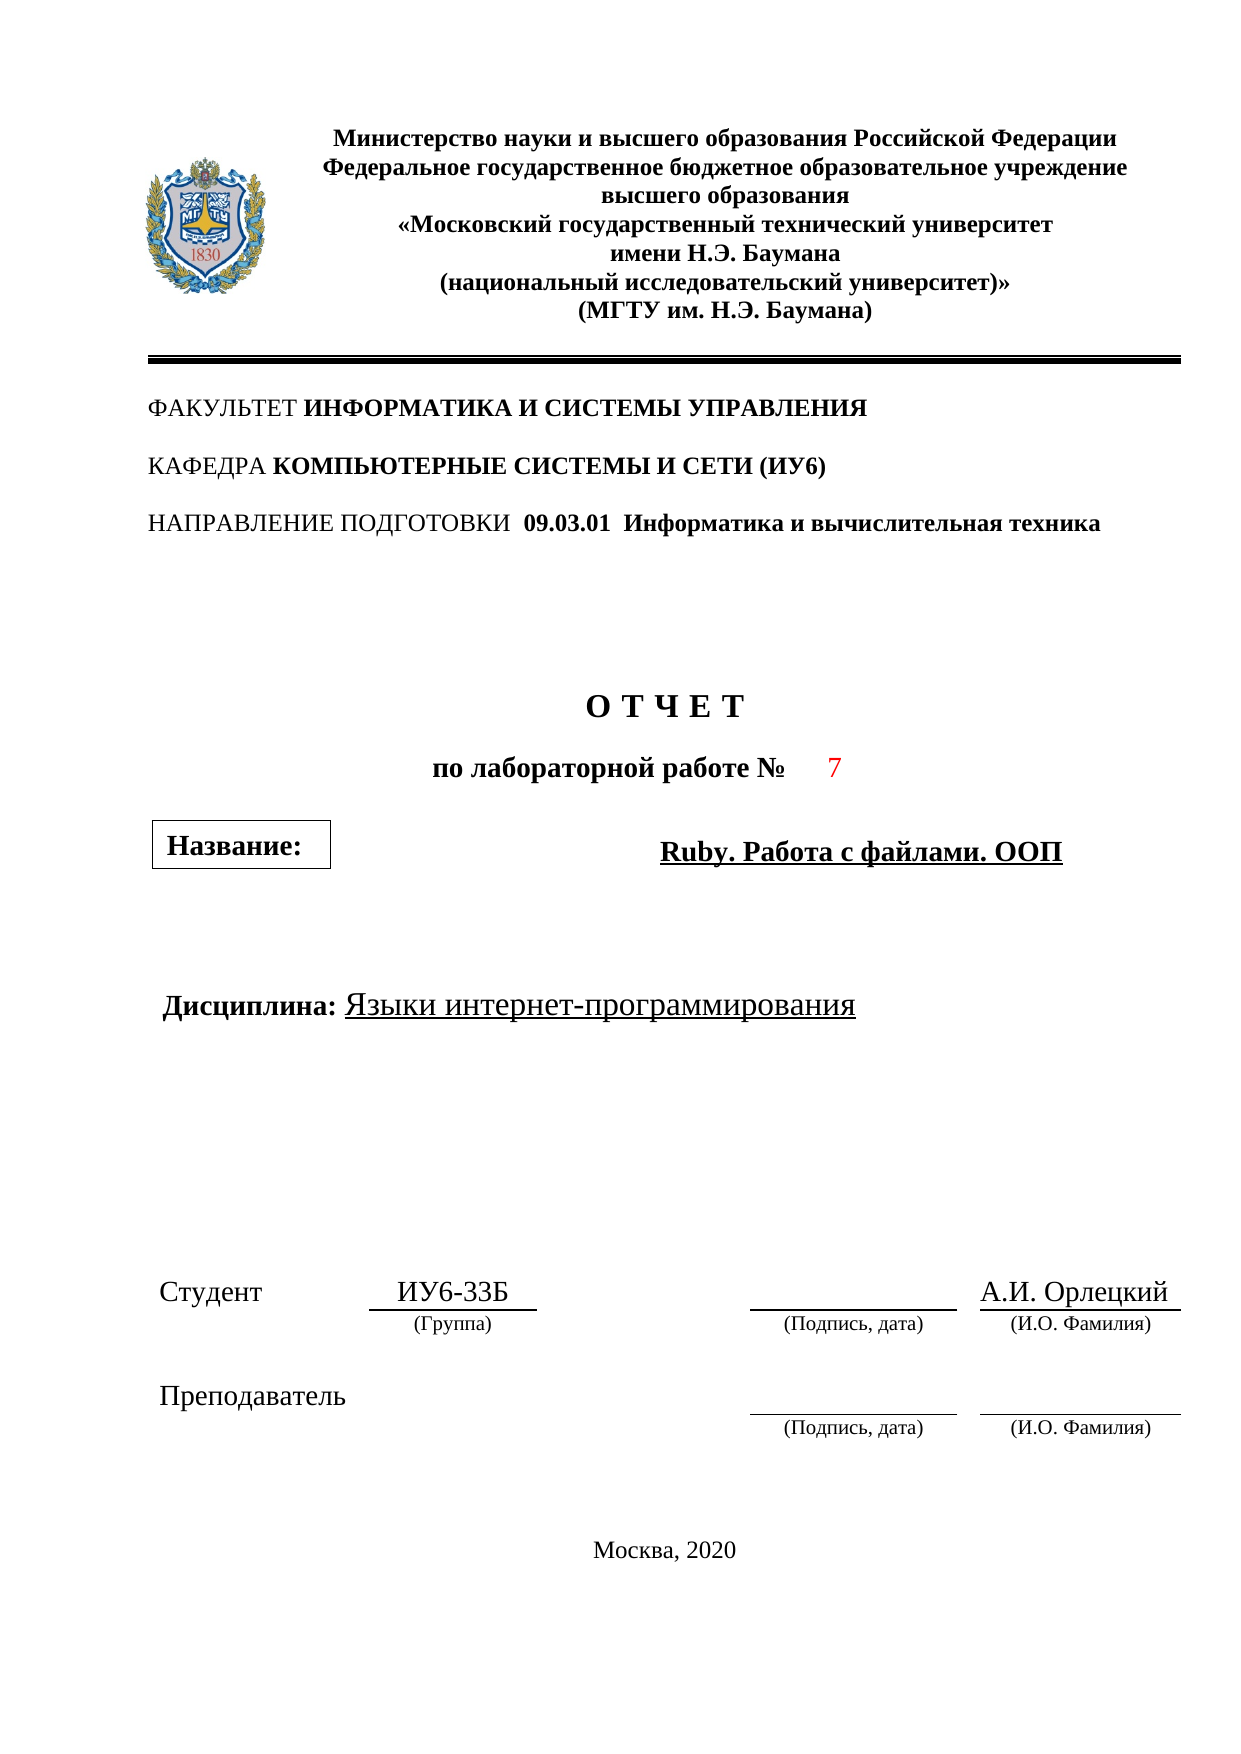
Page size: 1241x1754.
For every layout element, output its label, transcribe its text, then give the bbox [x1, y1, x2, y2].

table_cell [969, 1344, 1193, 1378]
table_header [738, 1274, 969, 1311]
table_header Министерство науки и высшего образования Российской Федерации Федеральное государственное бюджетное образовательное учреждение высшего образования «Московский государственный технический университет имени Н.Э. Баумана (национальный исследовательский университет)» (МГТУ им. Н.Э. Баумана) [284, 123, 1166, 324]
table_header Студент [148, 1274, 357, 1311]
picture [145, 157, 266, 294]
text Дисциплина: Языки интернет-программирования [162, 984, 1181, 1022]
table_cell [969, 1378, 1193, 1415]
text Москва, 2020 [148, 1535, 1181, 1564]
table_cell [357, 1378, 548, 1415]
table_cell (И.О. Фамилия) [969, 1415, 1193, 1449]
table_header 7 [797, 750, 871, 783]
table_cell Преподаватель [148, 1378, 357, 1415]
table_header ИУ6-33Б [357, 1274, 548, 1311]
table_cell [357, 1344, 548, 1378]
table_cell [548, 1415, 738, 1449]
table_cell [148, 1415, 357, 1449]
text Название: [167, 828, 315, 861]
table_cell (И.О. Фамилия) [969, 1311, 1193, 1344]
table_cell [738, 1344, 969, 1378]
text НАПРАВЛЕНИЕ ПОДГОТОВКИ 09.03.01 Информатика и вычислительная техника [148, 508, 1181, 537]
table_cell [548, 1311, 738, 1344]
table_cell [738, 1378, 969, 1415]
table_header А.И. Орлецкий [969, 1274, 1193, 1311]
table_cell [548, 1344, 738, 1378]
table_cell [148, 1344, 357, 1378]
text КАФЕДРА Компьютерные системы и сети (ИУ6) [148, 451, 1181, 479]
table_header [136, 123, 284, 324]
table_cell (Подпись, дата) [738, 1311, 969, 1344]
table_cell [357, 1415, 548, 1449]
table_header [548, 1274, 738, 1311]
subtitle Отчет [148, 687, 1181, 725]
table_cell (Подпись, дата) [738, 1415, 969, 1449]
table_cell (Группа) [357, 1311, 548, 1344]
table_cell [148, 1311, 357, 1344]
table_cell [548, 1378, 738, 1415]
text ФАКУЛЬТЕТ Информатика и системы управления [148, 393, 1181, 422]
subtitle Ruby. Работа с файлами. ООП [340, 834, 1181, 868]
